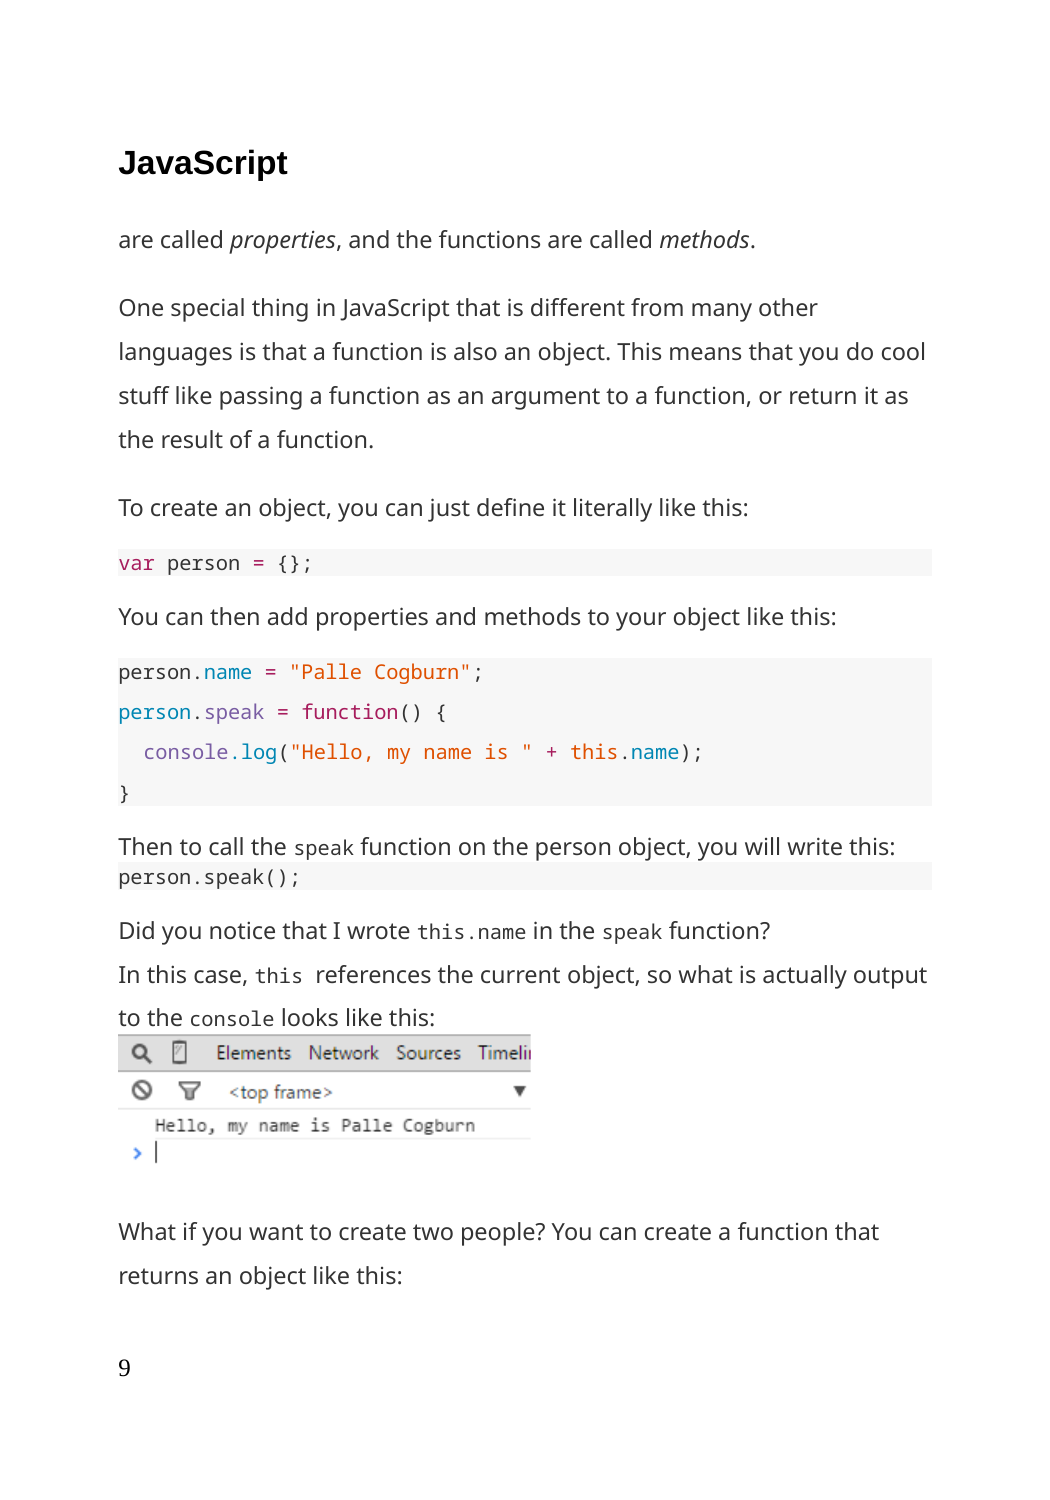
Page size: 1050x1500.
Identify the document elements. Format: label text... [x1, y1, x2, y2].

text are called properties, and the functions are called methods. [118, 211, 932, 255]
picture [118, 1033, 531, 1204]
text person.name = "Palle Cogburn"; [118, 658, 932, 685]
text console.log("Hello, my name is " + this.name); [118, 738, 932, 766]
text Then to call the speak function on the person object, you will write this: [118, 818, 932, 862]
text person.speak(); [118, 862, 932, 890]
text person.speak = function() { [118, 698, 932, 725]
text You can then add properties and methods to your object like this: [118, 589, 932, 633]
text One special thing in JavaScript that is different from many other languages is that a function is also an object. This means that you do cool stuff like passing a function as an argument to a function, or return it as the result of a function. [118, 280, 932, 455]
text What if you want to create two people? You can create a function that returns an object like this: [118, 1204, 932, 1291]
text Did you notice that I wrote this.name in the speak function? In this case, this references the current object, so what is actually output to the console looks like this: [118, 902, 932, 1204]
text To create an object, you can just define it literally like this: [118, 480, 932, 524]
text var person = {}; [118, 549, 932, 576]
text } [118, 778, 932, 806]
